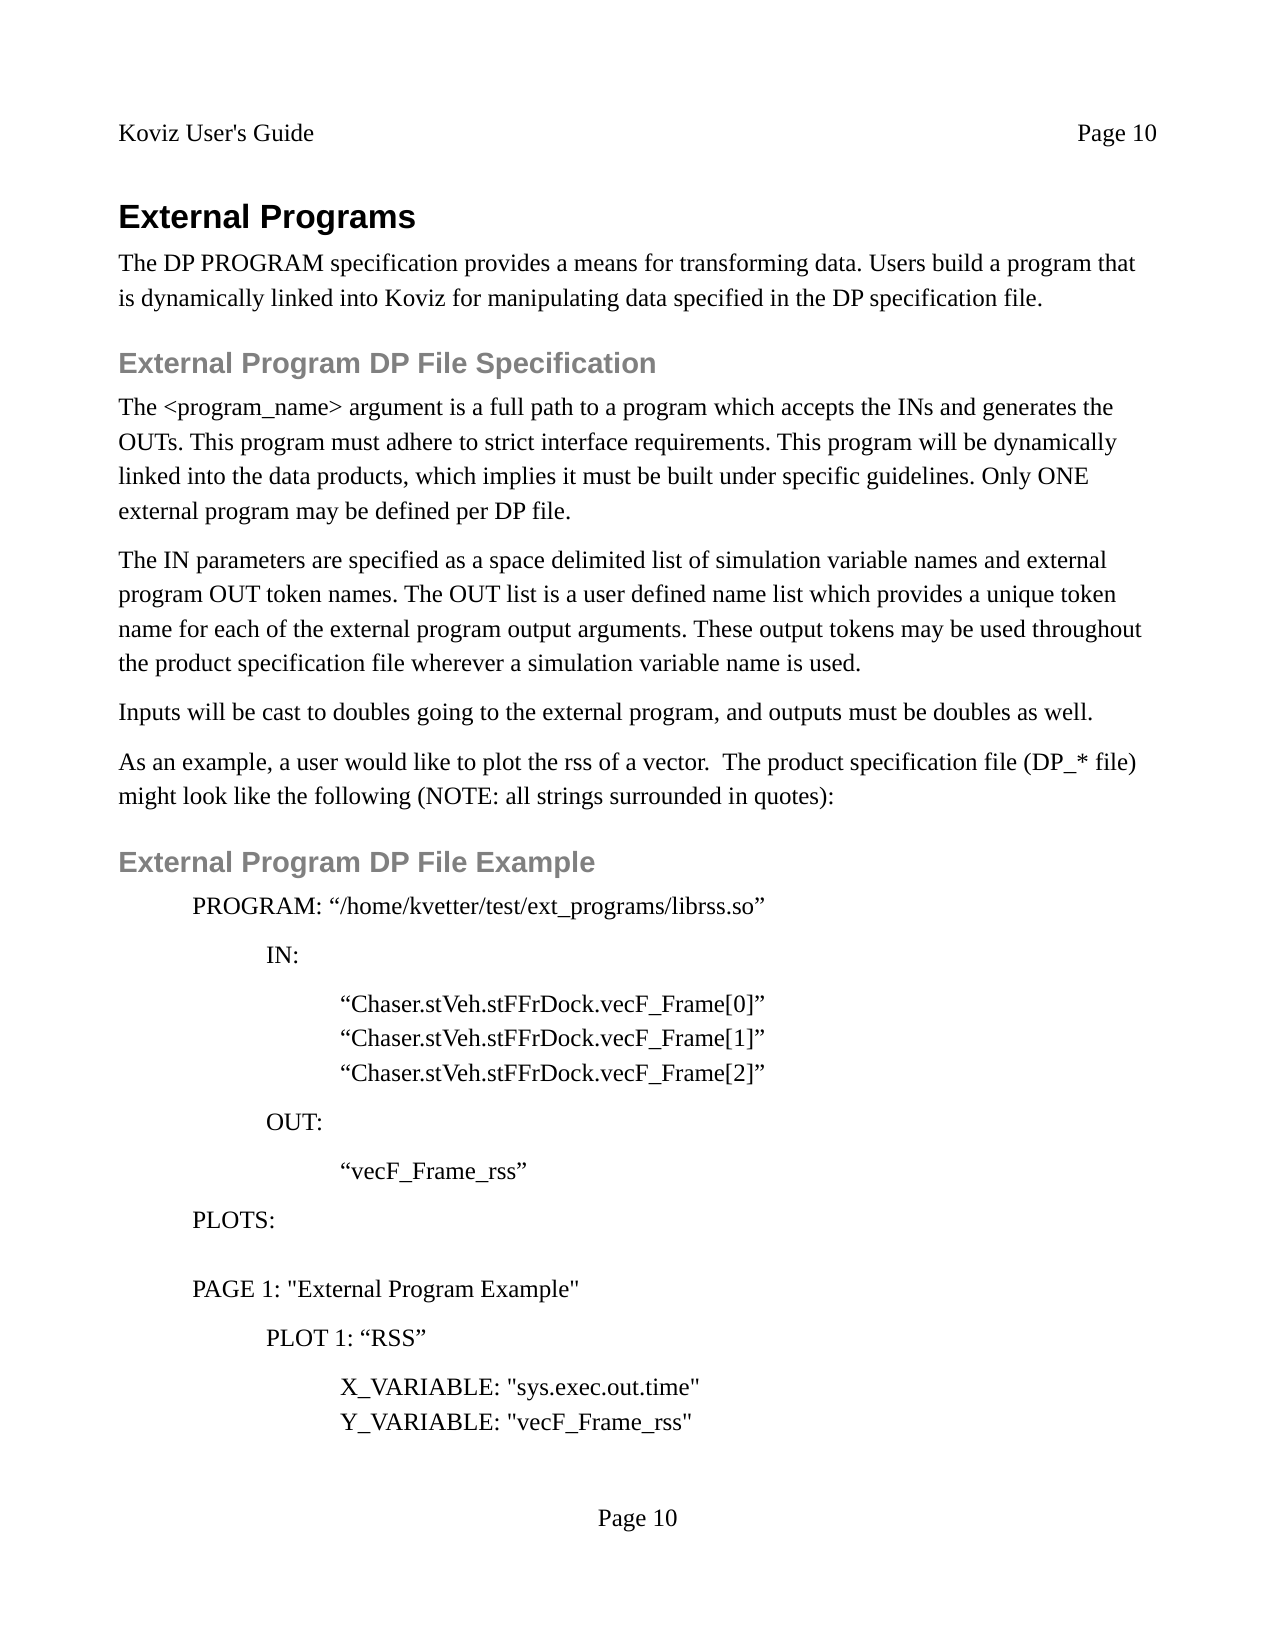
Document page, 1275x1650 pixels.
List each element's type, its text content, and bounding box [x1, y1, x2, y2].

subtitle External Program DP File Specification [118, 346, 1157, 380]
text As an example, a user would like to plot the rss of a vector. The product specification file (DP_* file) might look like the following (NOTE: all strings surrounded in quotes): [118, 747, 1157, 810]
text The DP PROGRAM specification provides a means for transforming data. Users build a program that is dynamically linked into Koviz for manipulating data specified in the DP specification file. [118, 248, 1157, 312]
text X_VARIABLE: "sys.exec.out.time" Y_VARIABLE: "vecF_Frame_rss" [340, 1372, 1157, 1470]
text PLOT 1: “RSS” [266, 1323, 1157, 1352]
text The <program_name> argument is a full path to a program which accepts the INs and generates the OUTs. This program must adhere to strict interface requirements. This program will be dynamically linked into the data products, which implies it must be built under specific guidelines. Only ONE external program may be defined per DP file. [118, 392, 1157, 525]
subtitle External Programs [118, 197, 1157, 236]
text The IN parameters are specified as a space delimited list of simulation variable names and external program OUT token names. The OUT list is a user defined name list which provides a unique token name for each of the external program output arguments. These output tokens may be used throughout the product specification file wherever a simulation variable name is used. [118, 545, 1157, 677]
text “Chaser.stVeh.stFFrDock.vecF_Frame[0]” “Chaser.stVeh.stFFrDock.vecF_Frame[1]” “Chaser.stVeh.stFFrDock.vecF_Frame[2]” [340, 989, 1157, 1087]
text PLOTS: PAGE 1: "External Program Example" [192, 1205, 1157, 1303]
text Inputs will be cast to doubles going to the external program, and outputs must be doubles as well. [118, 697, 1157, 726]
text “vecF_Frame_rss” [340, 1156, 1157, 1185]
text OUT: [266, 1107, 1157, 1136]
text IN: [266, 940, 1157, 968]
text PROGRAM: “/home/kvetter/test/ext_programs/librss.so” [192, 891, 1157, 919]
subtitle External Program DP File Example [118, 845, 1157, 878]
